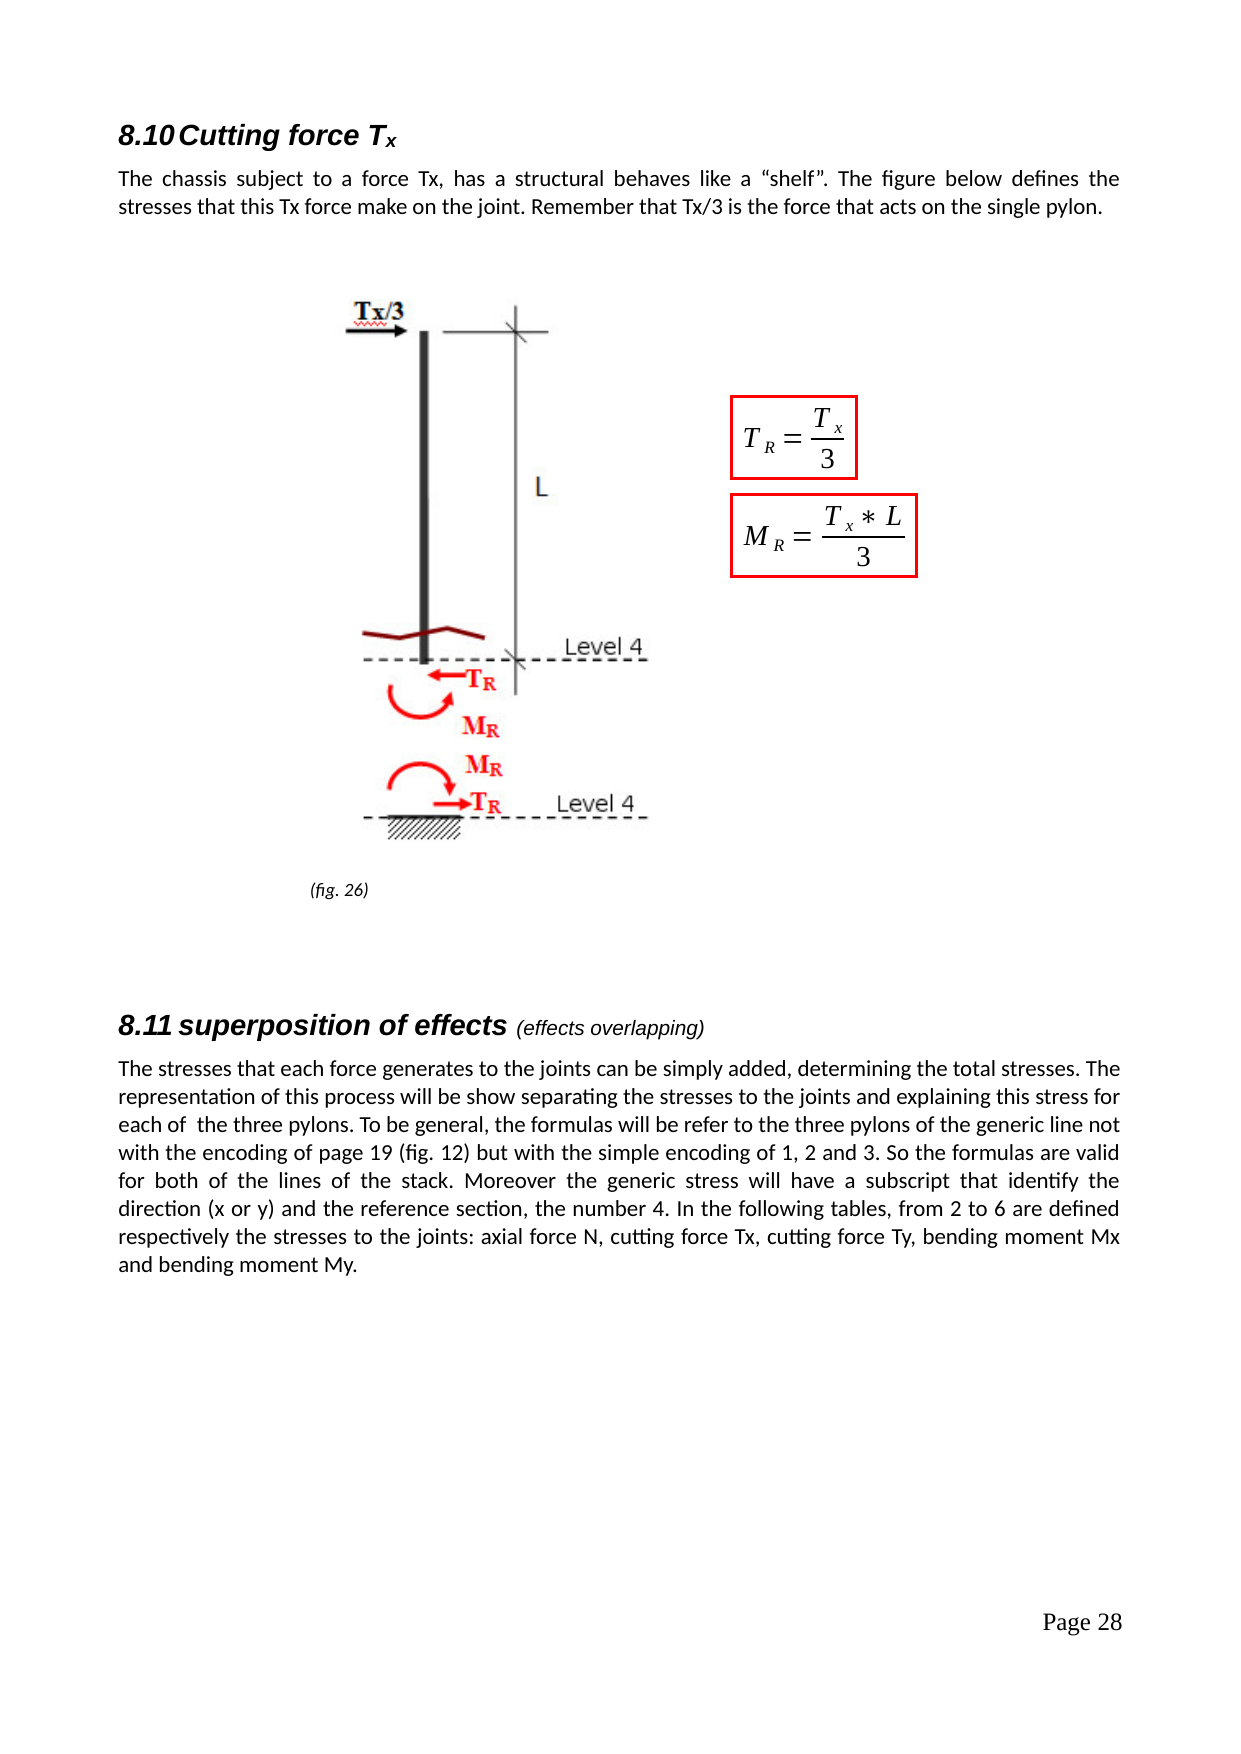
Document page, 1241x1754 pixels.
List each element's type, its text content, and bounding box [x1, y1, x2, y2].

subtitle Cutting force Tx [118, 118, 1122, 152]
text The chassis subject to a force Tx, has a structural behaves like a “shelf”. The figure below defines the stresses that this Tx force make on the joint. Remember that Tx/3 is the force that acts on the single pylon. [118, 164, 1122, 220]
subtitle superposition of effects (effects overlapping) [118, 1008, 1122, 1042]
text (fig. 26) [118, 874, 1122, 902]
picture [310, 273, 665, 859]
text The stresses that each force generates to the joints can be simply added, determining the total stresses. The representation of this process will be show separating the stresses to the joints and explaining this stress for each of the three pylons. To be general, the formulas will be refer to the three pylons of the generic line not with the encoding of page 19 (fig. 12) but with the simple encoding of 1, 2 and 3. So the formulas are valid for both of the lines of the stack. Moreover the generic stress will have a subscript that identify the direction (x or y) and the reference section, the number 4. In the following tables, from 2 to 6 are defined respectively the stresses to the joints: axial force N, cutting force Tx, cutting force Ty, bending moment Mx and bending moment My. [118, 1054, 1122, 1278]
